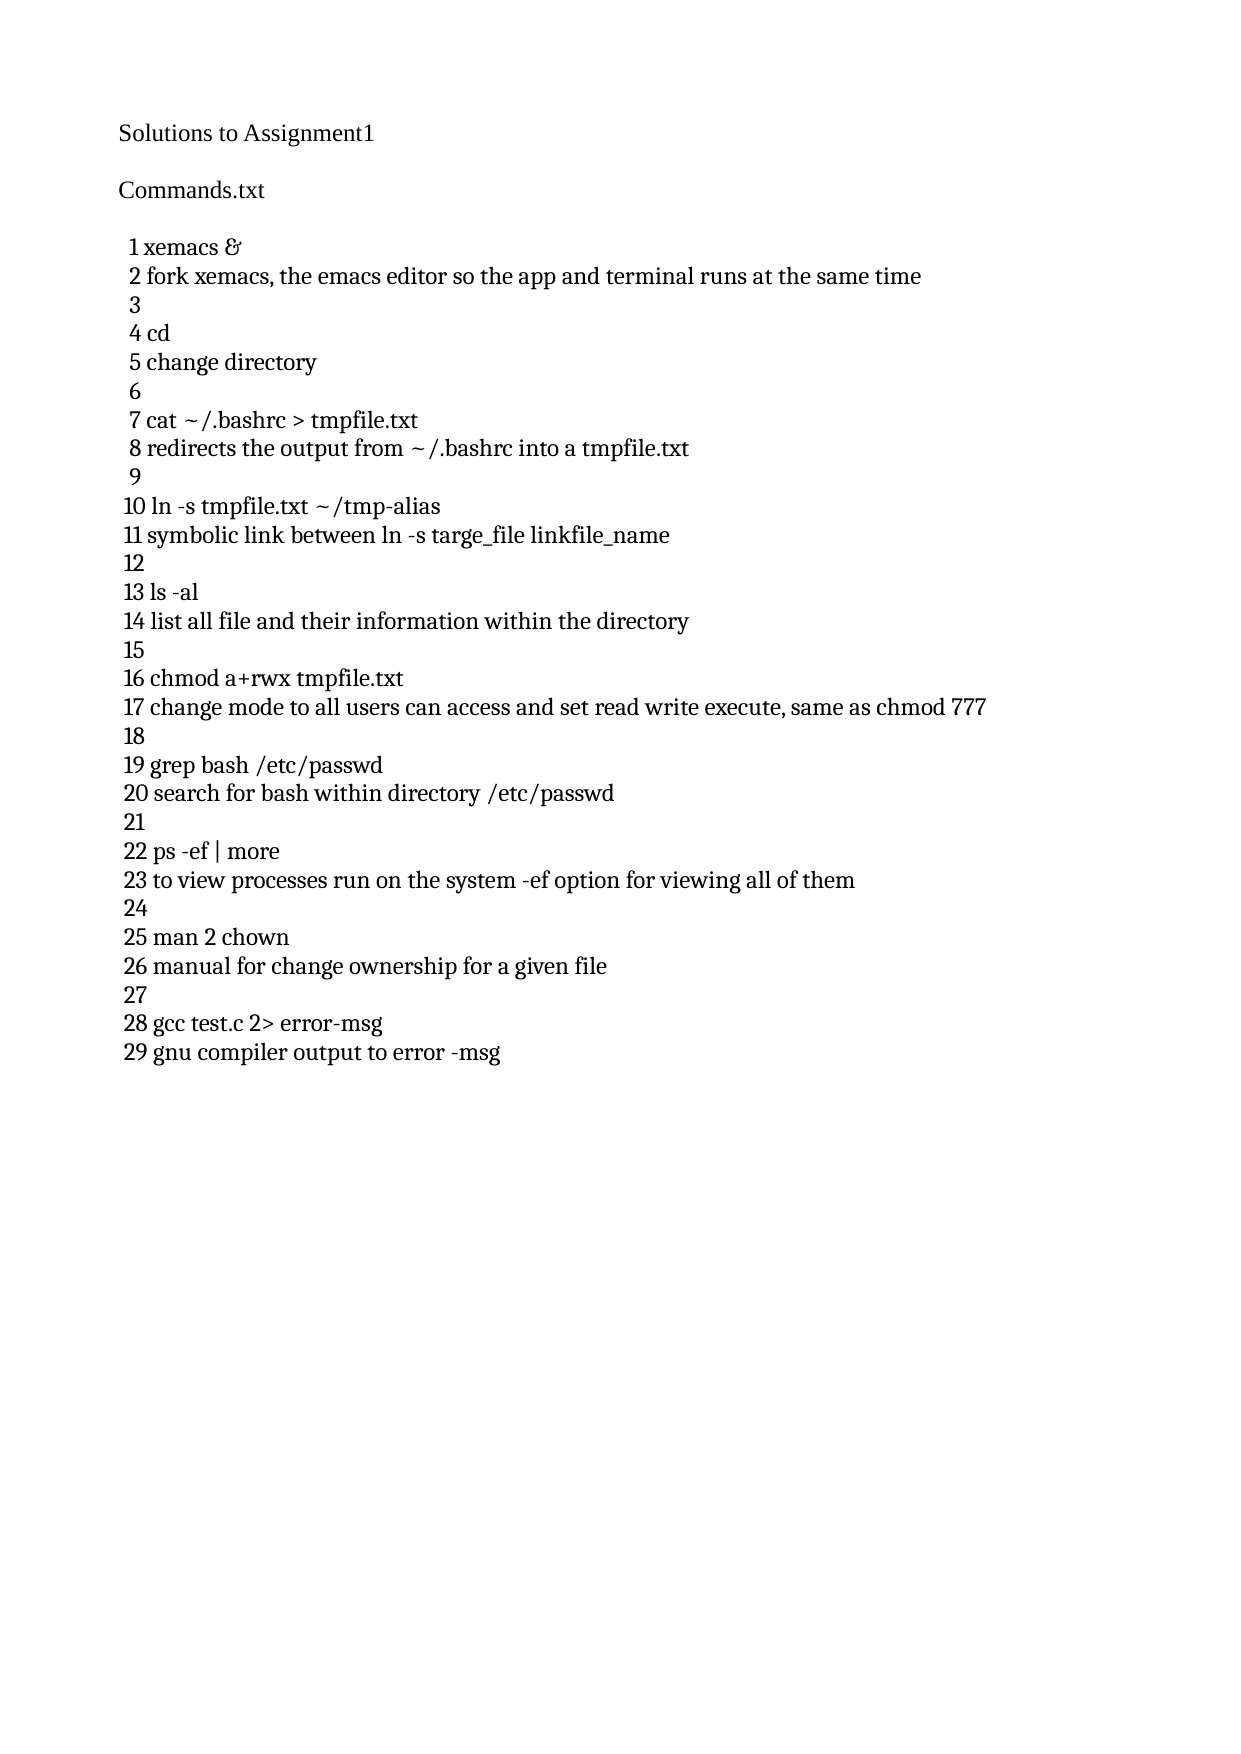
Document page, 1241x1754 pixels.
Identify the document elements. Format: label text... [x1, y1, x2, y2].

text 16 chmod a+rwx tmpfile.txt [118, 664, 1122, 693]
text 21 [118, 808, 1122, 837]
text 5 change directory [118, 348, 1122, 377]
text 24 [118, 894, 1122, 923]
text 1 xemacs & [118, 233, 1122, 262]
text 22 ps -ef | more [118, 837, 1122, 866]
text 23 to view processes run on the system -ef option for viewing all of them [118, 866, 1122, 894]
text 13 ls -al [118, 578, 1122, 607]
text 8 redirects the output from ~/.bashrc into a tmpfile.txt [118, 434, 1122, 463]
text Commands.txt [118, 176, 1122, 204]
text 7 cat ~/.bashrc > tmpfile.txt [118, 406, 1122, 434]
text 26 manual for change ownership for a given file [118, 952, 1122, 981]
text 17 change mode to all users can access and set read write execute, same as chmod 777 [118, 693, 1122, 722]
text 10 ln -s tmpfile.txt ~/tmp-alias [118, 492, 1122, 521]
text 27 [118, 981, 1122, 1009]
text Solutions to Assignment1 [118, 118, 1122, 147]
text 2 fork xemacs, the emacs editor so the app and terminal runs at the same time [118, 262, 1122, 291]
text 14 list all file and their information within the directory [118, 607, 1122, 636]
text 6 [118, 377, 1122, 406]
text 4 cd [118, 319, 1122, 348]
text 18 [118, 722, 1122, 751]
text 11 symbolic link between ln -s targe_file linkfile_name [118, 521, 1122, 549]
text 20 search for bash within directory /etc/passwd [118, 779, 1122, 808]
text 25 man 2 chown [118, 923, 1122, 952]
text 28 gcc test.c 2> error-msg [118, 1009, 1122, 1038]
text 15 [118, 636, 1122, 664]
text 19 grep bash /etc/passwd [118, 751, 1122, 779]
text 29 gnu compiler output to error -msg [118, 1038, 1122, 1067]
text 12 [118, 549, 1122, 578]
text 3 [118, 291, 1122, 319]
text 9 [118, 463, 1122, 492]
